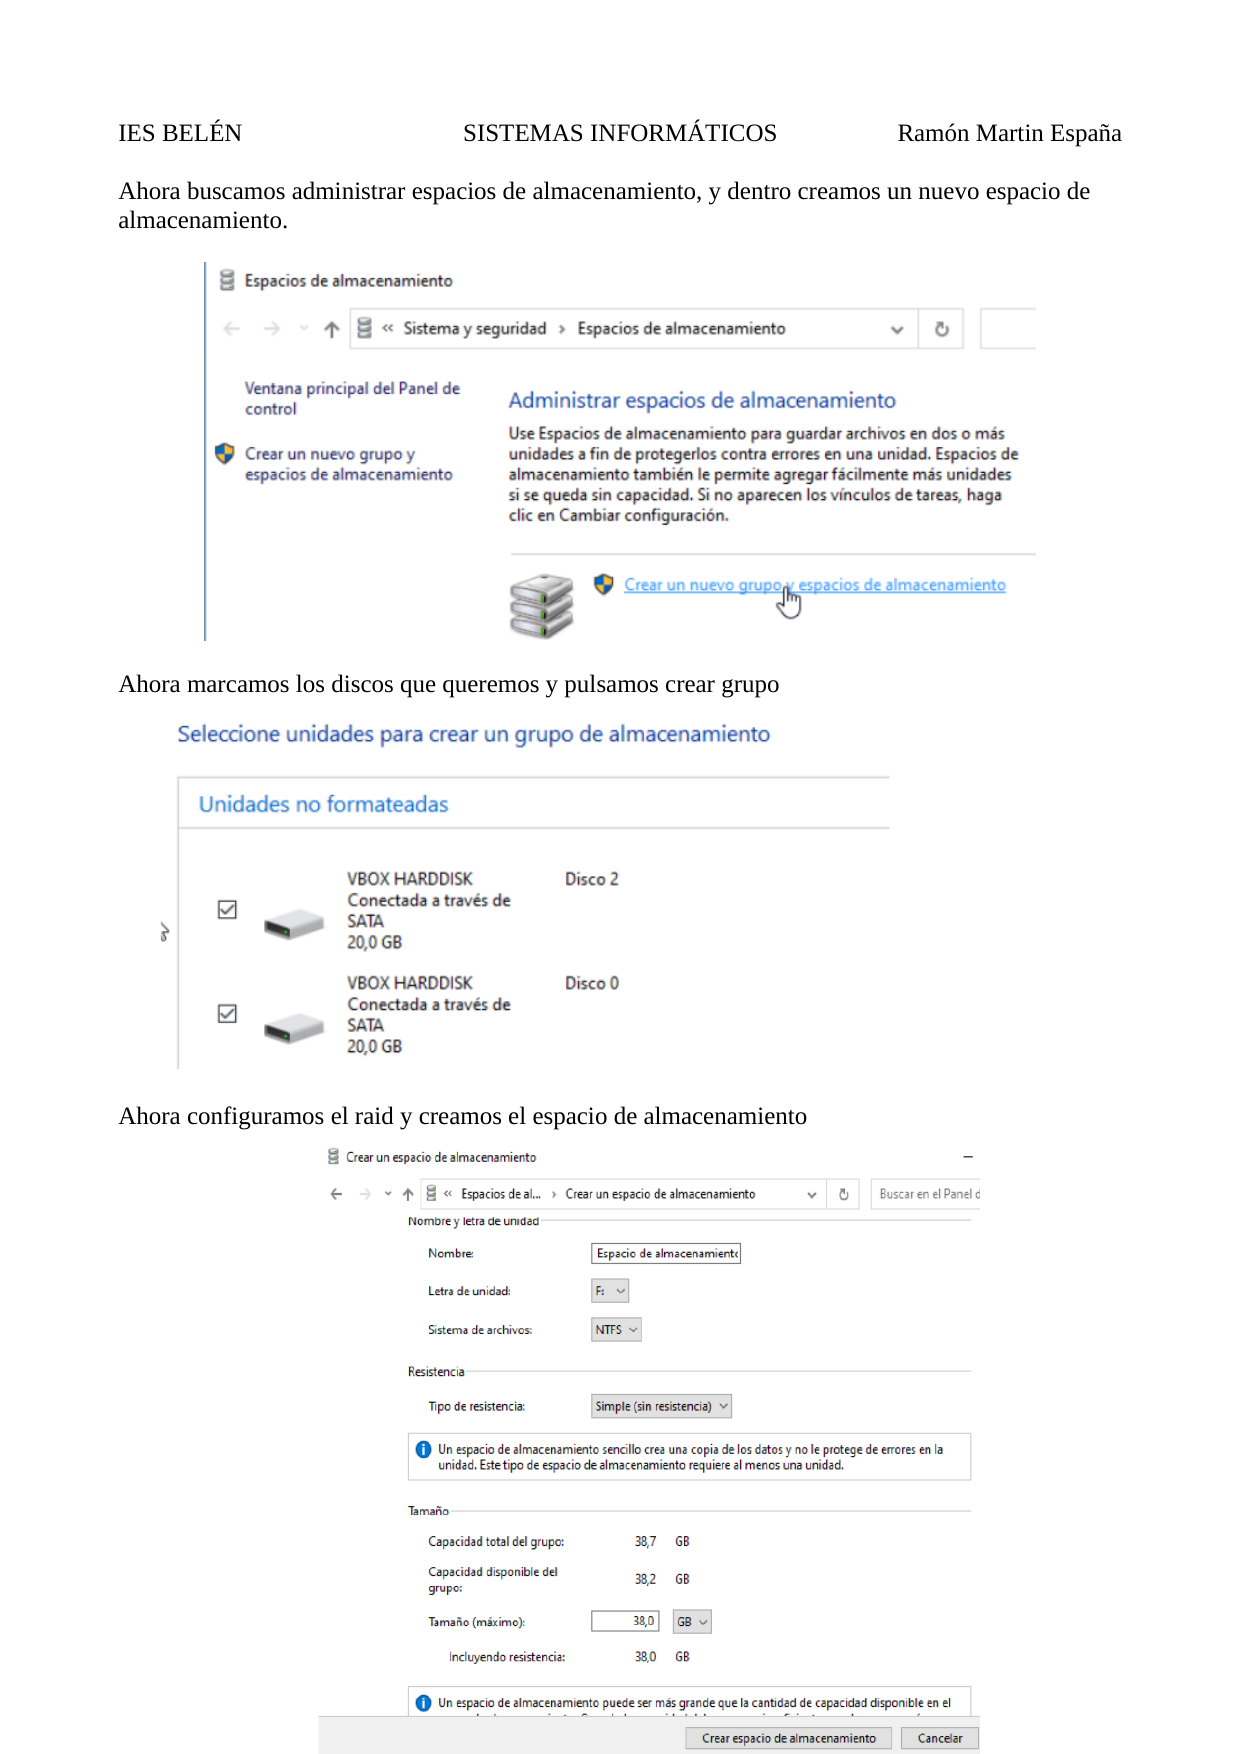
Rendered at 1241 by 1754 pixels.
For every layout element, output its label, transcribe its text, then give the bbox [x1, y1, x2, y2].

picture [204, 262, 1036, 641]
picture [160, 716, 890, 1069]
text Ahora buscamos administrar espacios de almacenamiento, y dentro creamos un nuevo espacio de almacenamiento. [118, 176, 1122, 234]
picture [318, 1145, 980, 1754]
text Ahora marcamos los discos que queremos y pulsamos crear grupo [118, 669, 1122, 698]
text Ahora configuramos el raid y creamos el espacio de almacenamiento [118, 1101, 1122, 1129]
